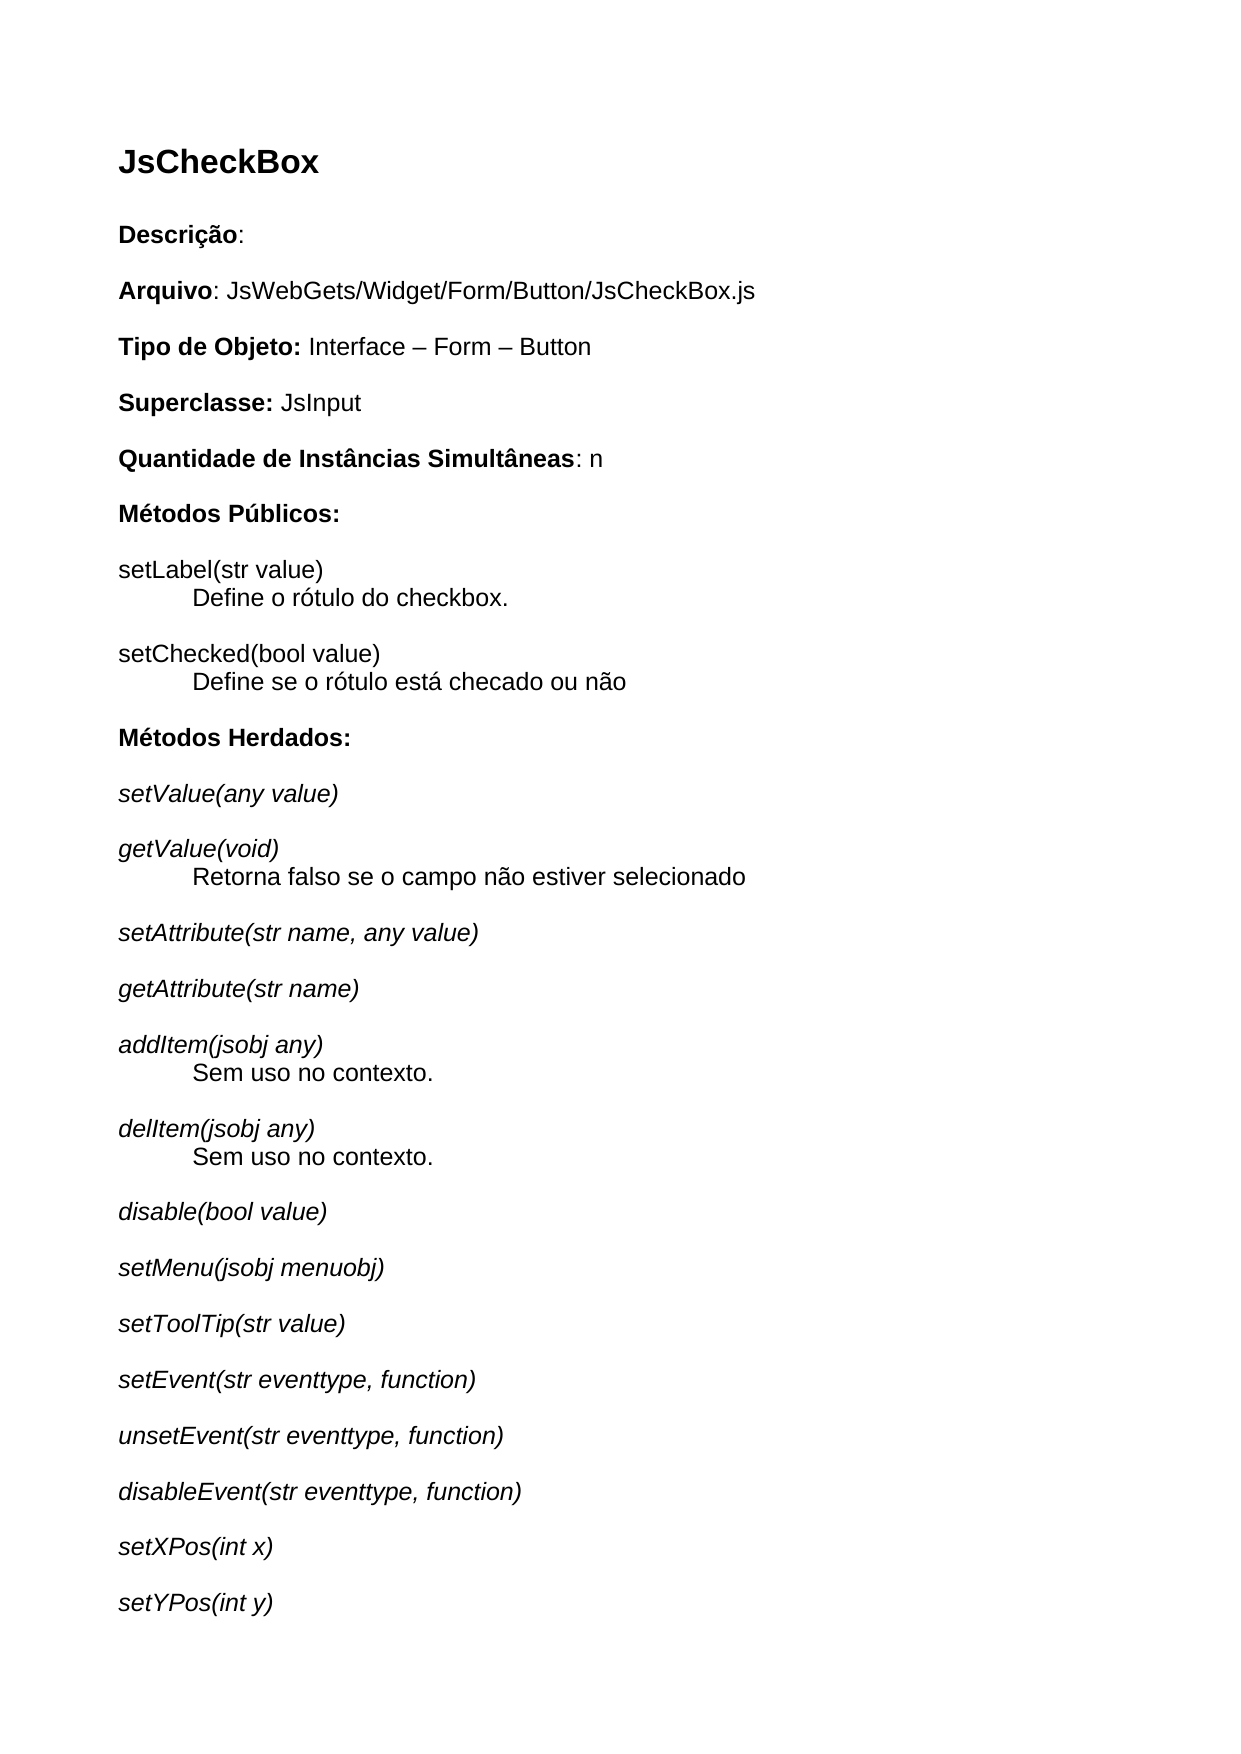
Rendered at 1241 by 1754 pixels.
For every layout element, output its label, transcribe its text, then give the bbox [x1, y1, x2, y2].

text Tipo de Objeto: Interface – Form – Button [118, 333, 1122, 361]
text Métodos Públicos: [118, 500, 1122, 528]
text getValue(void) [118, 835, 1122, 863]
text Superclasse: JsInput [118, 388, 1122, 416]
text addItem(jsobj any) [118, 1031, 1122, 1058]
text Define o rótulo do checkbox. [118, 584, 1122, 612]
text unsetEvent(str eventtype, function) [118, 1421, 1122, 1449]
text Arquivo: JsWebGets/Widget/Form/Button/JsCheckBox.js [118, 277, 1122, 305]
text Descrição: [118, 221, 1122, 249]
text setChecked(bool value) [118, 640, 1122, 668]
text Métodos Herdados: [118, 723, 1122, 751]
text disable(bool value) [118, 1198, 1122, 1226]
text delItem(jsobj any) [118, 1114, 1122, 1142]
subtitle JsCheckBox [118, 143, 1122, 181]
text setEvent(str eventtype, function) [118, 1366, 1122, 1393]
text Sem uso no contexto. [118, 1142, 1122, 1170]
text setYPos(int y) [118, 1589, 1122, 1617]
text disableEvent(str eventtype, function) [118, 1477, 1122, 1505]
text setToolTip(str value) [118, 1310, 1122, 1338]
text Sem uso no contexto. [118, 1058, 1122, 1086]
text Define se o rótulo está checado ou não [118, 668, 1122, 696]
text setMenu(jsobj menuobj) [118, 1254, 1122, 1282]
text setLabel(str value) [118, 556, 1122, 584]
text Quantidade de Instâncias Simultâneas: n [118, 444, 1122, 472]
text Retorna falso se o campo não estiver selecionado [118, 863, 1122, 891]
text setAttribute(str name, any value) [118, 919, 1122, 947]
text setXPos(int x) [118, 1533, 1122, 1561]
text setValue(any value) [118, 779, 1122, 807]
text getAttribute(str name) [118, 975, 1122, 1003]
